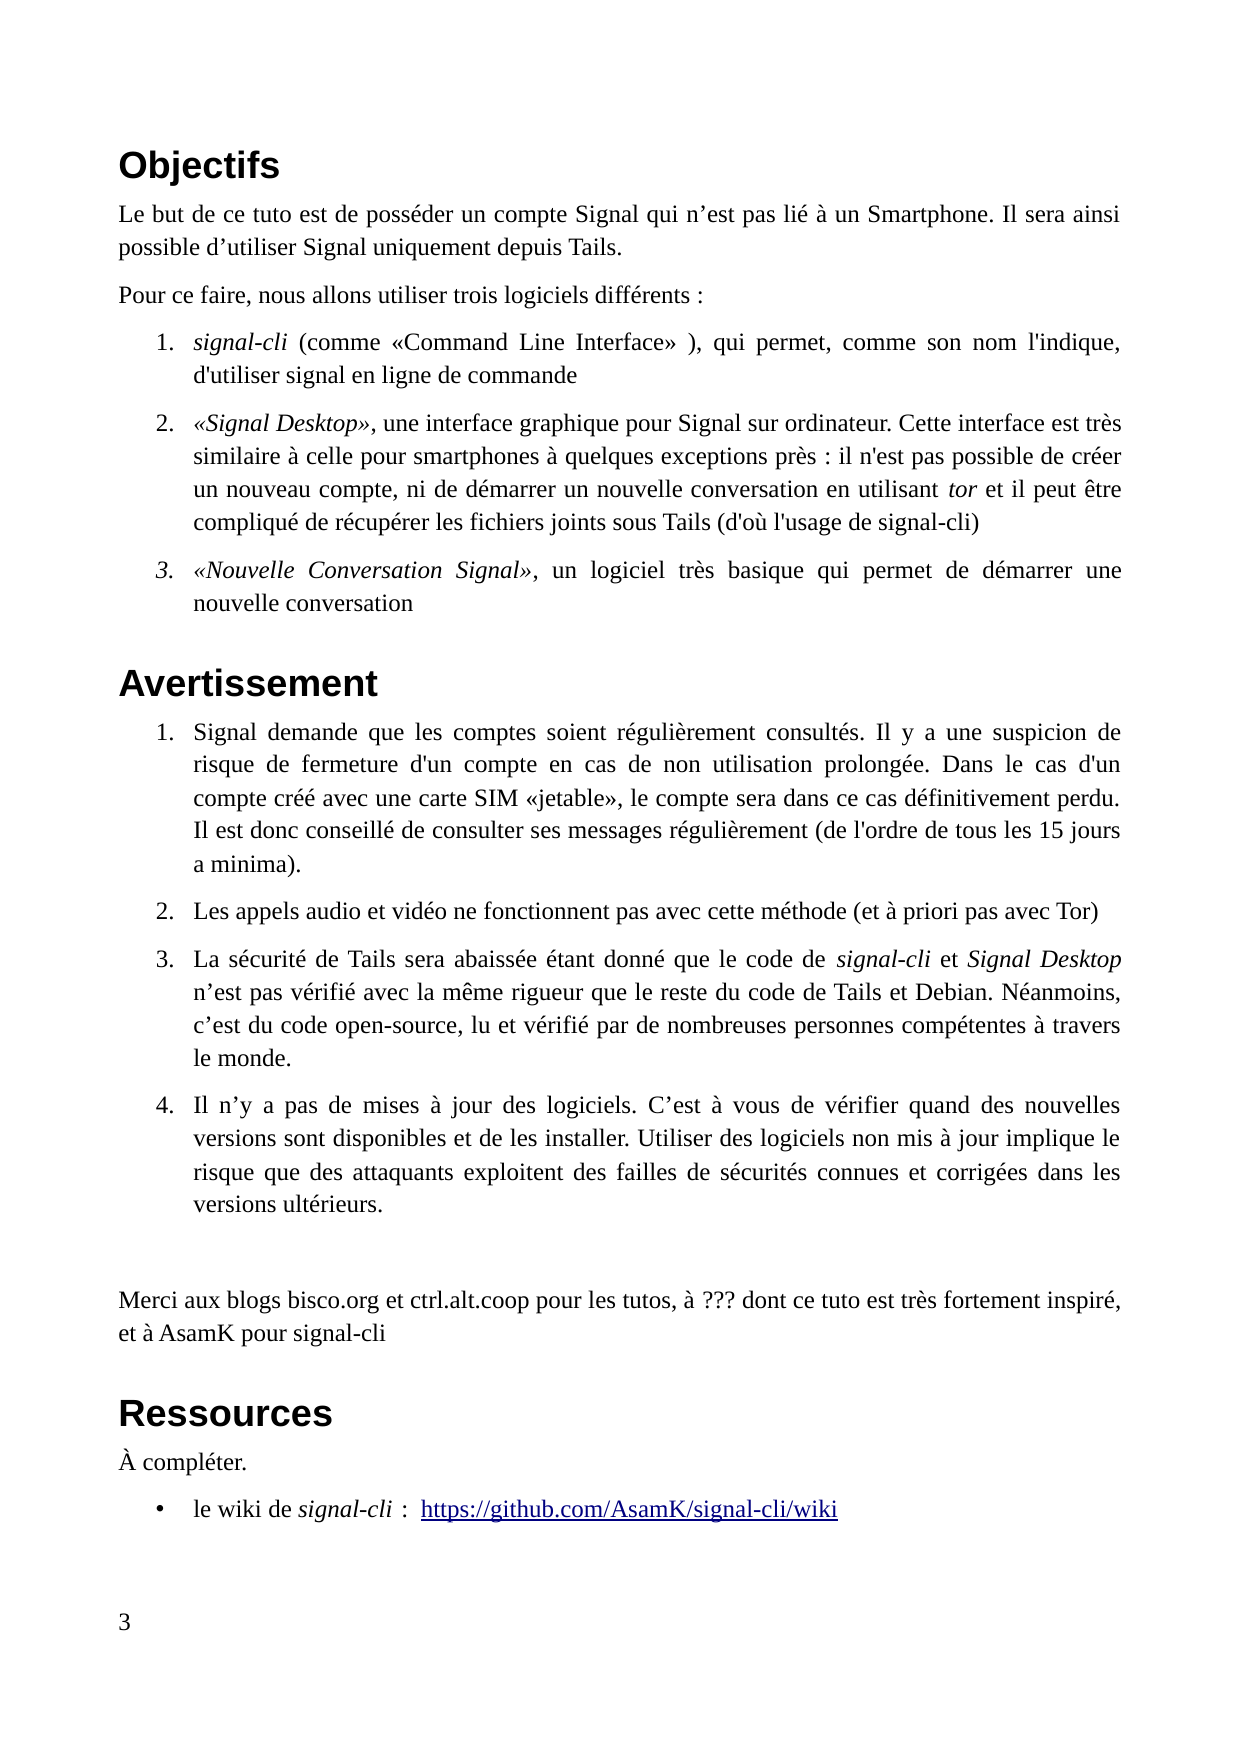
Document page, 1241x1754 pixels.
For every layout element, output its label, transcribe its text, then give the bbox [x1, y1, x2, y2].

text À compléter. [118, 1447, 1122, 1475]
list «Signal Desktop», une interface graphique pour Signal sur ordinateur. Cette interface est très similaire à celle pour smartphones à quelques exceptions près : il n'est pas possible de créer un nouveau compte, ni de démarrer un nouvelle conversation en utilisant tor et il peut être compliqué de récupérer les fichiers joints sous Tails (d'où l'usage de signal-cli) [156, 408, 1122, 536]
list Les appels audio et vidéo ne fonctionnent pas avec cette méthode (et à priori pas avec Tor) [156, 896, 1122, 925]
subtitle Avertissement [118, 660, 1122, 704]
text Le but de ce tuto est de posséder un compte Signal qui n’est pas lié à un Smartphone. Il sera ainsi possible d’utiliser Signal uniquement depuis Tails. [118, 199, 1122, 261]
list Signal demande que les comptes soient régulièrement consultés. Il y a une suspicion de risque de fermeture d'un compte en cas de non utilisation prolongée. Dans le cas d'un compte créé avec une carte SIM «jetable», le compte sera dans ce cas définitivement perdu. Il est donc conseillé de consulter ses messages régulièrement (de l'ordre de tous les 15 jours a minima). [156, 717, 1122, 877]
text Pour ce faire, nous allons utiliser trois logiciels différents : [118, 280, 1122, 309]
subtitle Objectifs [118, 143, 1122, 187]
list le wiki de signal-cli : https://github.com/AsamK/signal-cli/wiki [156, 1494, 1122, 1523]
text Merci aux blogs bisco.org et ctrl.alt.coop pour les tutos, à ??? dont ce tuto est très fortement inspiré, et à AsamK pour signal-cli [118, 1285, 1122, 1347]
list «Nouvelle Conversation Signal», un logiciel très basique qui permet de démarrer une nouvelle conversation [156, 555, 1122, 617]
list signal-cli (comme «Command Line Interface» ), qui permet, comme son nom l'indique, d'utiliser signal en ligne de commande [156, 327, 1122, 389]
subtitle Ressources [118, 1390, 1122, 1434]
list Il n’y a pas de mises à jour des logiciels. C’est à vous de vérifier quand des nouvelles versions sont disponibles et de les installer. Utiliser des logiciels non mis à jour implique le risque que des attaquants exploitent des failles de sécurités connues et corrigées dans les versions ultérieurs. [156, 1091, 1122, 1218]
list La sécurité de Tails sera abaissée étant donné que le code de signal-cli et Signal Desktop n’est pas vérifié avec la même rigueur que le reste du code de Tails et Debian. Néanmoins, c’est du code open-source, lu et vérifié par de nombreuses personnes compétentes à travers le monde. [156, 944, 1122, 1072]
